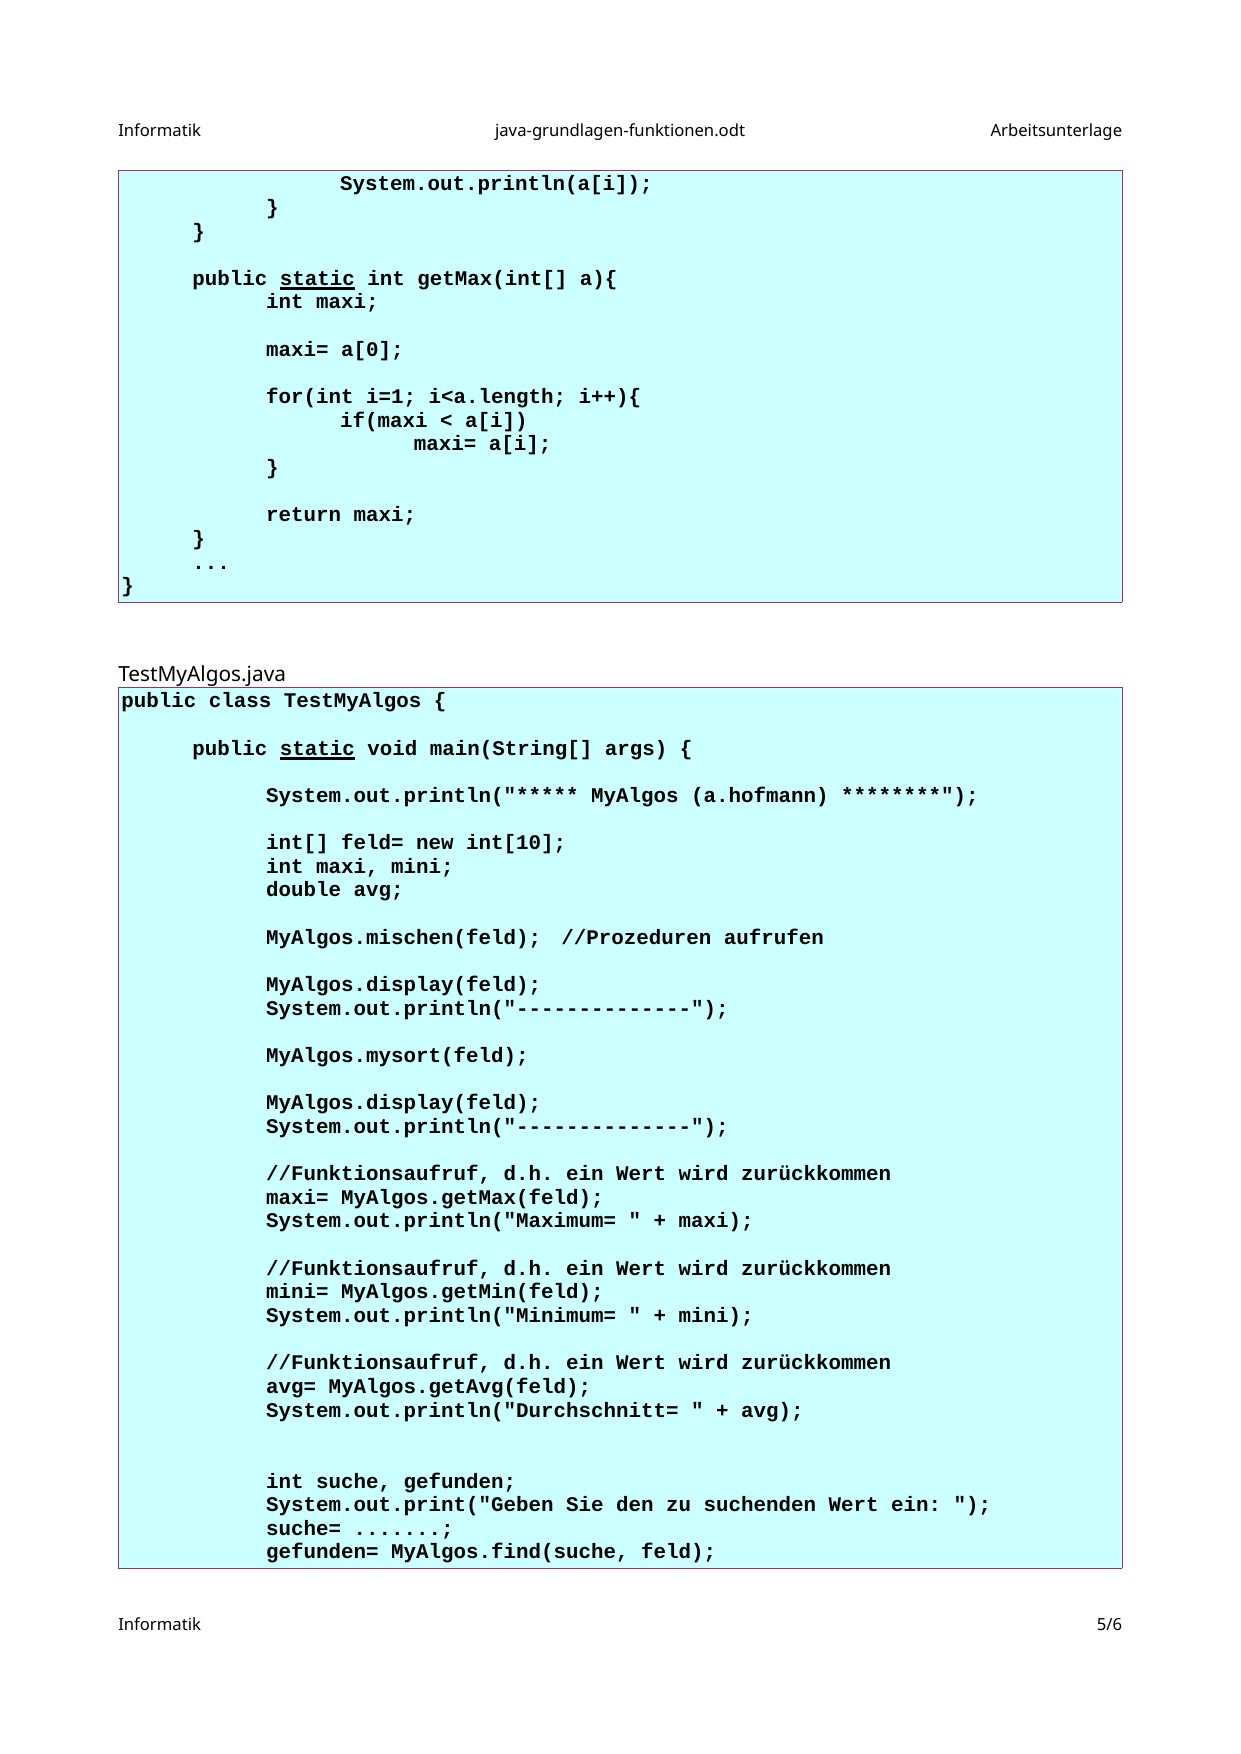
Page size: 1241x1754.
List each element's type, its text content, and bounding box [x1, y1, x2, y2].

text } [119, 194, 1122, 218]
text int maxi, mini; [119, 853, 1122, 876]
text } [119, 454, 1122, 478]
text System.out.println("Minimum= " + mini); [119, 1302, 1122, 1326]
text System.out.println("--------------"); [119, 995, 1122, 1018]
text suche= .......; [119, 1515, 1122, 1538]
text public static int getMax(int[] a){ [119, 265, 1122, 288]
text System.out.println("***** MyAlgos (a.hofmann) ********"); [119, 782, 1122, 806]
text System.out.print("Geben Sie den zu suchenden Wert ein: "); [119, 1491, 1122, 1515]
text avg= MyAlgos.getAvg(feld); [119, 1373, 1122, 1397]
text int maxi; [119, 288, 1122, 312]
text int suche, gefunden; [119, 1468, 1122, 1491]
text if(maxi < a[i]) [119, 407, 1122, 430]
text MyAlgos.mysort(feld); [119, 1042, 1122, 1066]
text } [119, 525, 1122, 549]
text maxi= a[i]; [119, 430, 1122, 454]
text MyAlgos.mischen(feld); //Prozeduren aufrufen [119, 924, 1122, 947]
text return maxi; [119, 501, 1122, 525]
text //Funktionsaufruf, d.h. ein Wert wird zurückkommen [119, 1349, 1122, 1373]
text mini= MyAlgos.getMin(feld); [119, 1278, 1122, 1302]
text ... [119, 549, 1122, 572]
text public static void main(String[] args) { [119, 734, 1122, 758]
text //Funktionsaufruf, d.h. ein Wert wird zurückkommen [119, 1255, 1122, 1278]
text TestMyAlgos.java [118, 659, 1122, 687]
text MyAlgos.display(feld); [119, 1089, 1122, 1113]
text int[] feld= new int[10]; [119, 829, 1122, 853]
text MyAlgos.display(feld); [119, 971, 1122, 995]
text //Funktionsaufruf, d.h. ein Wert wird zurückkommen [119, 1160, 1122, 1184]
text } [119, 218, 1122, 241]
text double avg; [119, 876, 1122, 900]
text for(int i=1; i<a.length; i++){ [119, 383, 1122, 407]
text gefunden= MyAlgos.find(suche, feld); [119, 1538, 1122, 1568]
text maxi= a[0]; [119, 336, 1122, 359]
text System.out.println(a[i]); [119, 171, 1122, 194]
text System.out.println("Durchschnitt= " + avg); [119, 1397, 1122, 1420]
text } [119, 572, 1122, 602]
text maxi= MyAlgos.getMax(feld); [119, 1184, 1122, 1207]
text System.out.println("--------------"); [119, 1113, 1122, 1137]
text System.out.println("Maximum= " + maxi); [119, 1207, 1122, 1231]
text public class TestMyAlgos { [119, 688, 1122, 711]
